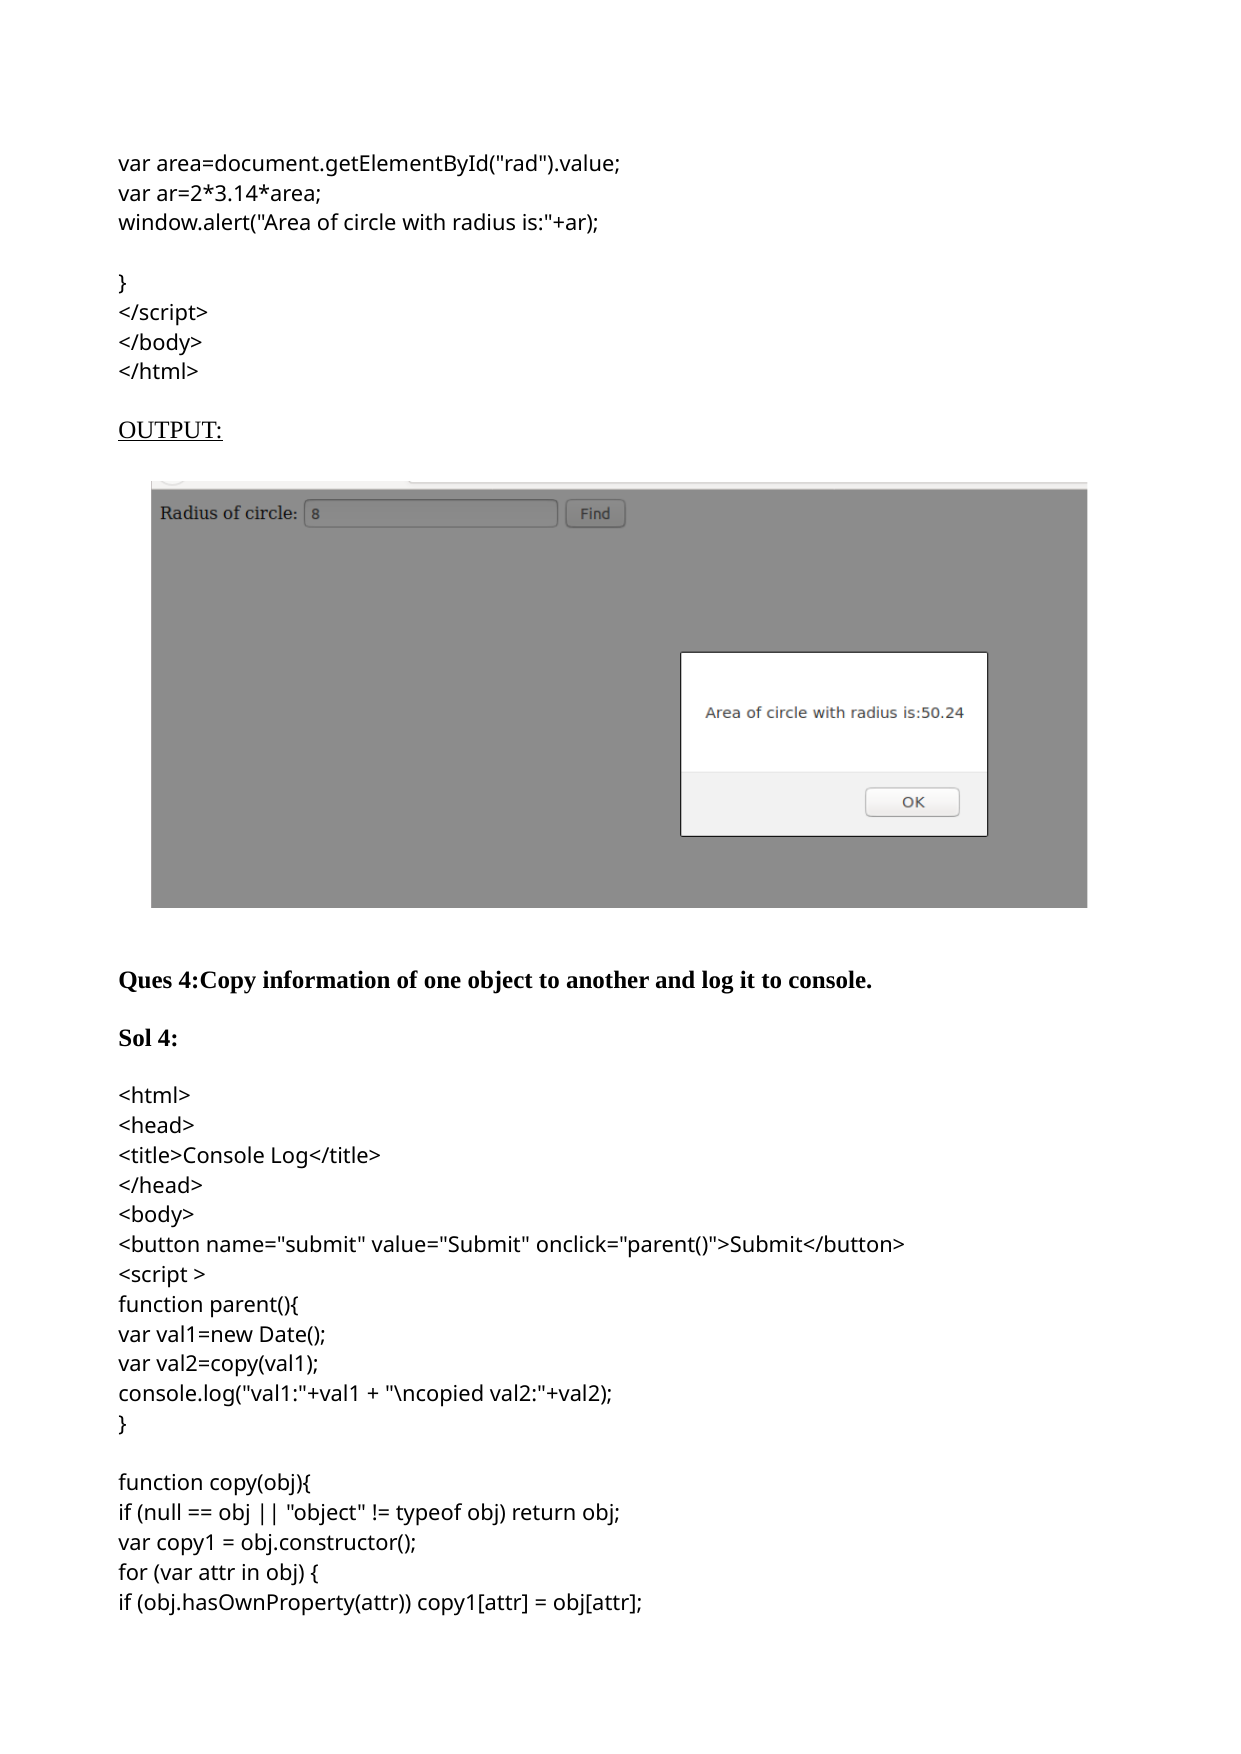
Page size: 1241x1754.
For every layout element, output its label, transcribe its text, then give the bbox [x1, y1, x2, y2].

text if (obj.hasOwnProperty(attr)) copy1[attr] = obj[attr]; [118, 1587, 1122, 1616]
text var val2=copy(val1); [118, 1348, 1122, 1378]
text <html> [118, 1080, 1122, 1110]
text for (var attr in obj) { [118, 1557, 1122, 1587]
text </script> [118, 297, 1122, 326]
text </head> [118, 1169, 1122, 1199]
text window.alert("Area of circle with radius is:"+ar); [118, 207, 1122, 237]
text function parent(){ [118, 1289, 1122, 1318]
picture [151, 481, 1088, 908]
text <button name="submit" value="Submit" onclick="parent()">Submit</button> [118, 1229, 1122, 1259]
text Sol 4: [118, 1023, 1122, 1051]
text if (null == obj || "object" != typeof obj) return obj; [118, 1497, 1122, 1527]
text } [118, 1408, 1122, 1438]
text var area=document.getElementById("rad").value; [118, 148, 1122, 178]
text var ar=2*3.14*area; [118, 178, 1122, 207]
text OUTPUT: [118, 415, 1122, 443]
text Ques 4:Copy information of one object to another and log it to console. [118, 965, 1122, 994]
text <script > [118, 1259, 1122, 1289]
text <head> [118, 1110, 1122, 1140]
text console.log("val1:"+val1 + "\ncopied val2:"+val2); [118, 1378, 1122, 1408]
text var copy1 = obj.constructor(); [118, 1527, 1122, 1557]
text </body> [118, 326, 1122, 356]
text <title>Console Log</title> [118, 1140, 1122, 1169]
text <body> [118, 1199, 1122, 1229]
text </html> [118, 356, 1122, 386]
text var val1=new Date(); [118, 1318, 1122, 1348]
text } [118, 267, 1122, 297]
text function copy(obj){ [118, 1467, 1122, 1497]
